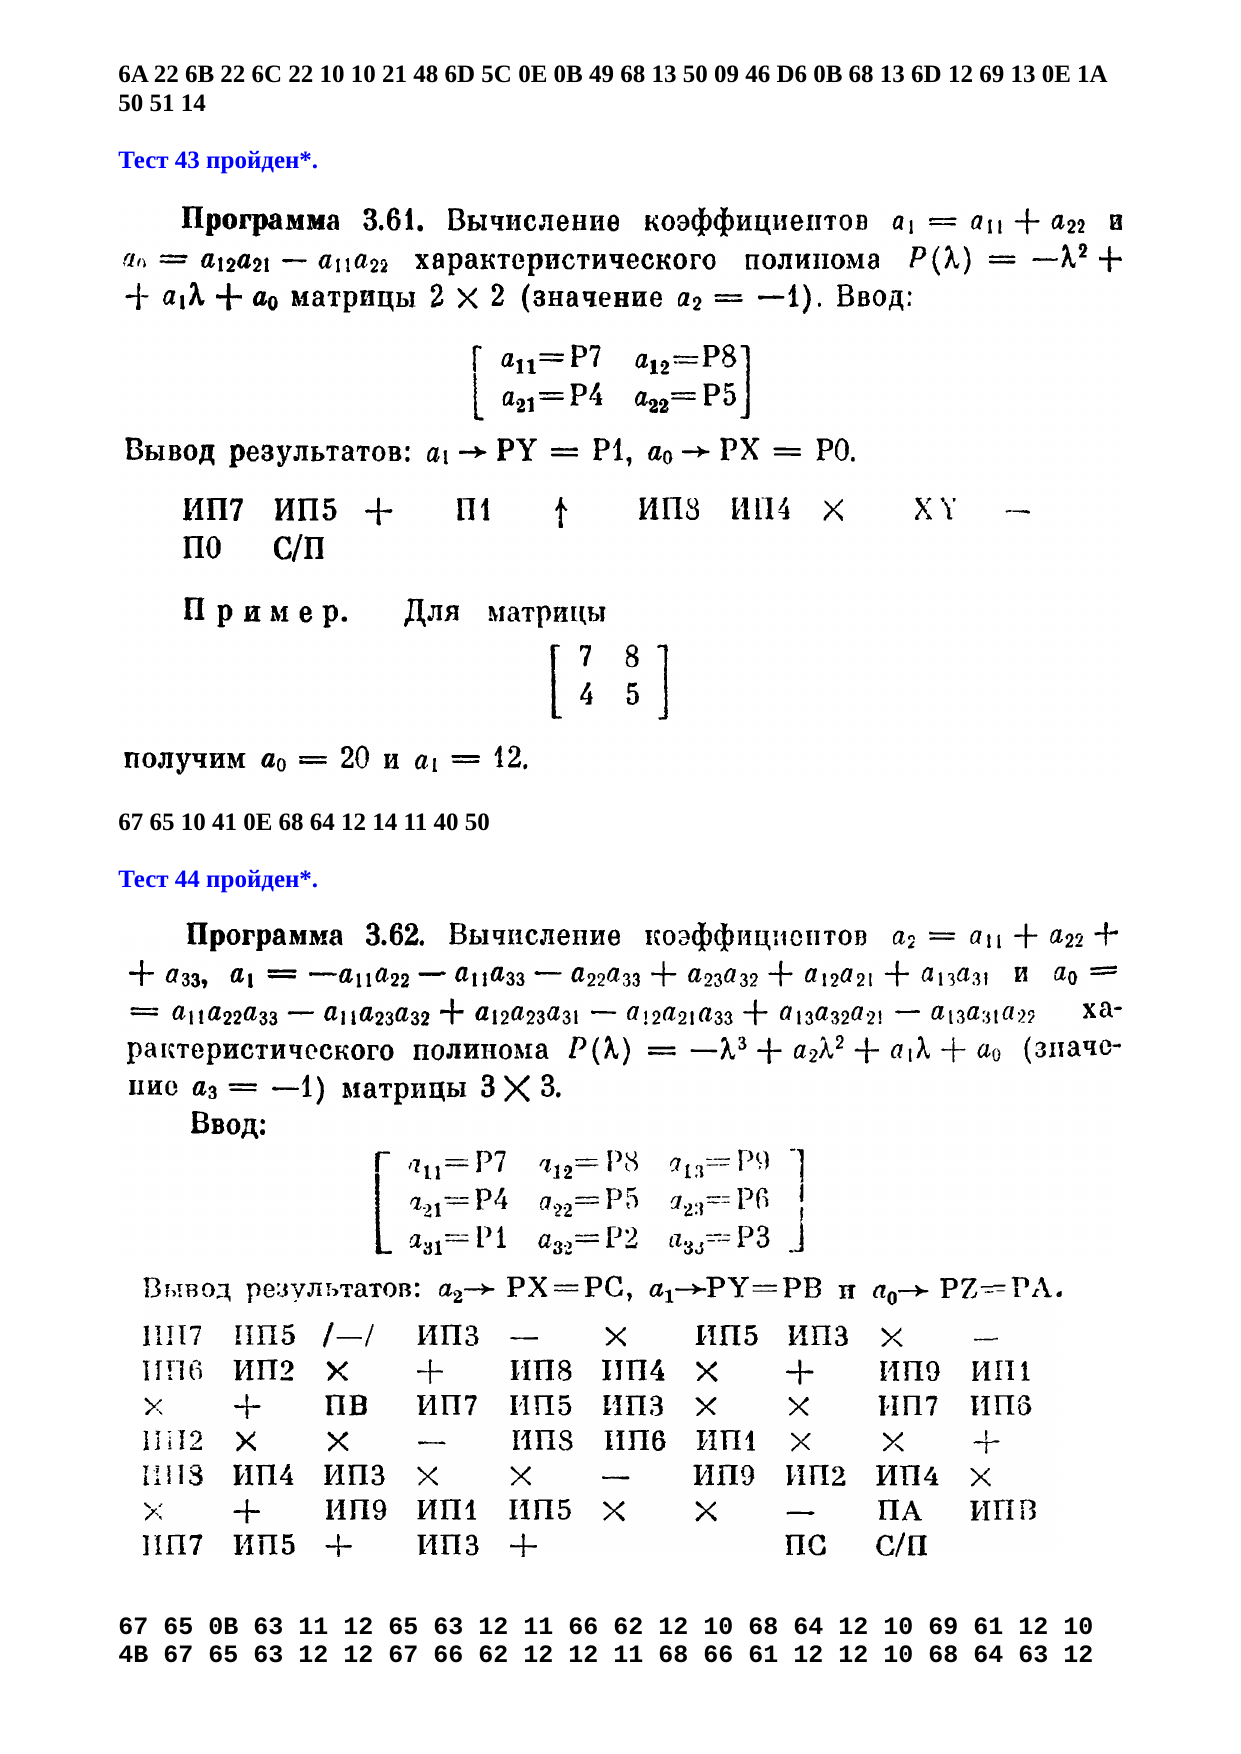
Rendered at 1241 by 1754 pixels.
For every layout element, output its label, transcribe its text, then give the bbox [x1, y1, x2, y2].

text 4B 67 65 63 12 12 67 66 62 12 12 11 68 66 61 12 12 10 68 64 63 12 [118, 1642, 1122, 1670]
text 6A 22 6B 22 6C 22 10 10 21 48 6D 5C 0E 0B 49 68 13 50 09 46 D6 0B 68 13 6D 12 69 13 0E 1A 50 51 14 [118, 59, 1122, 117]
picture [118, 922, 1123, 1261]
text Тест 43 пройден*. [118, 145, 1122, 174]
picture [118, 202, 1123, 779]
text 67 65 0B 63 11 12 65 63 12 11 66 62 12 10 68 64 12 10 69 61 12 10 [118, 1614, 1122, 1642]
text Тест 44 пройден*. [118, 864, 1122, 893]
picture [142, 1275, 1062, 1557]
text 67 65 10 41 0E 68 64 12 14 11 40 50 [118, 807, 1122, 836]
